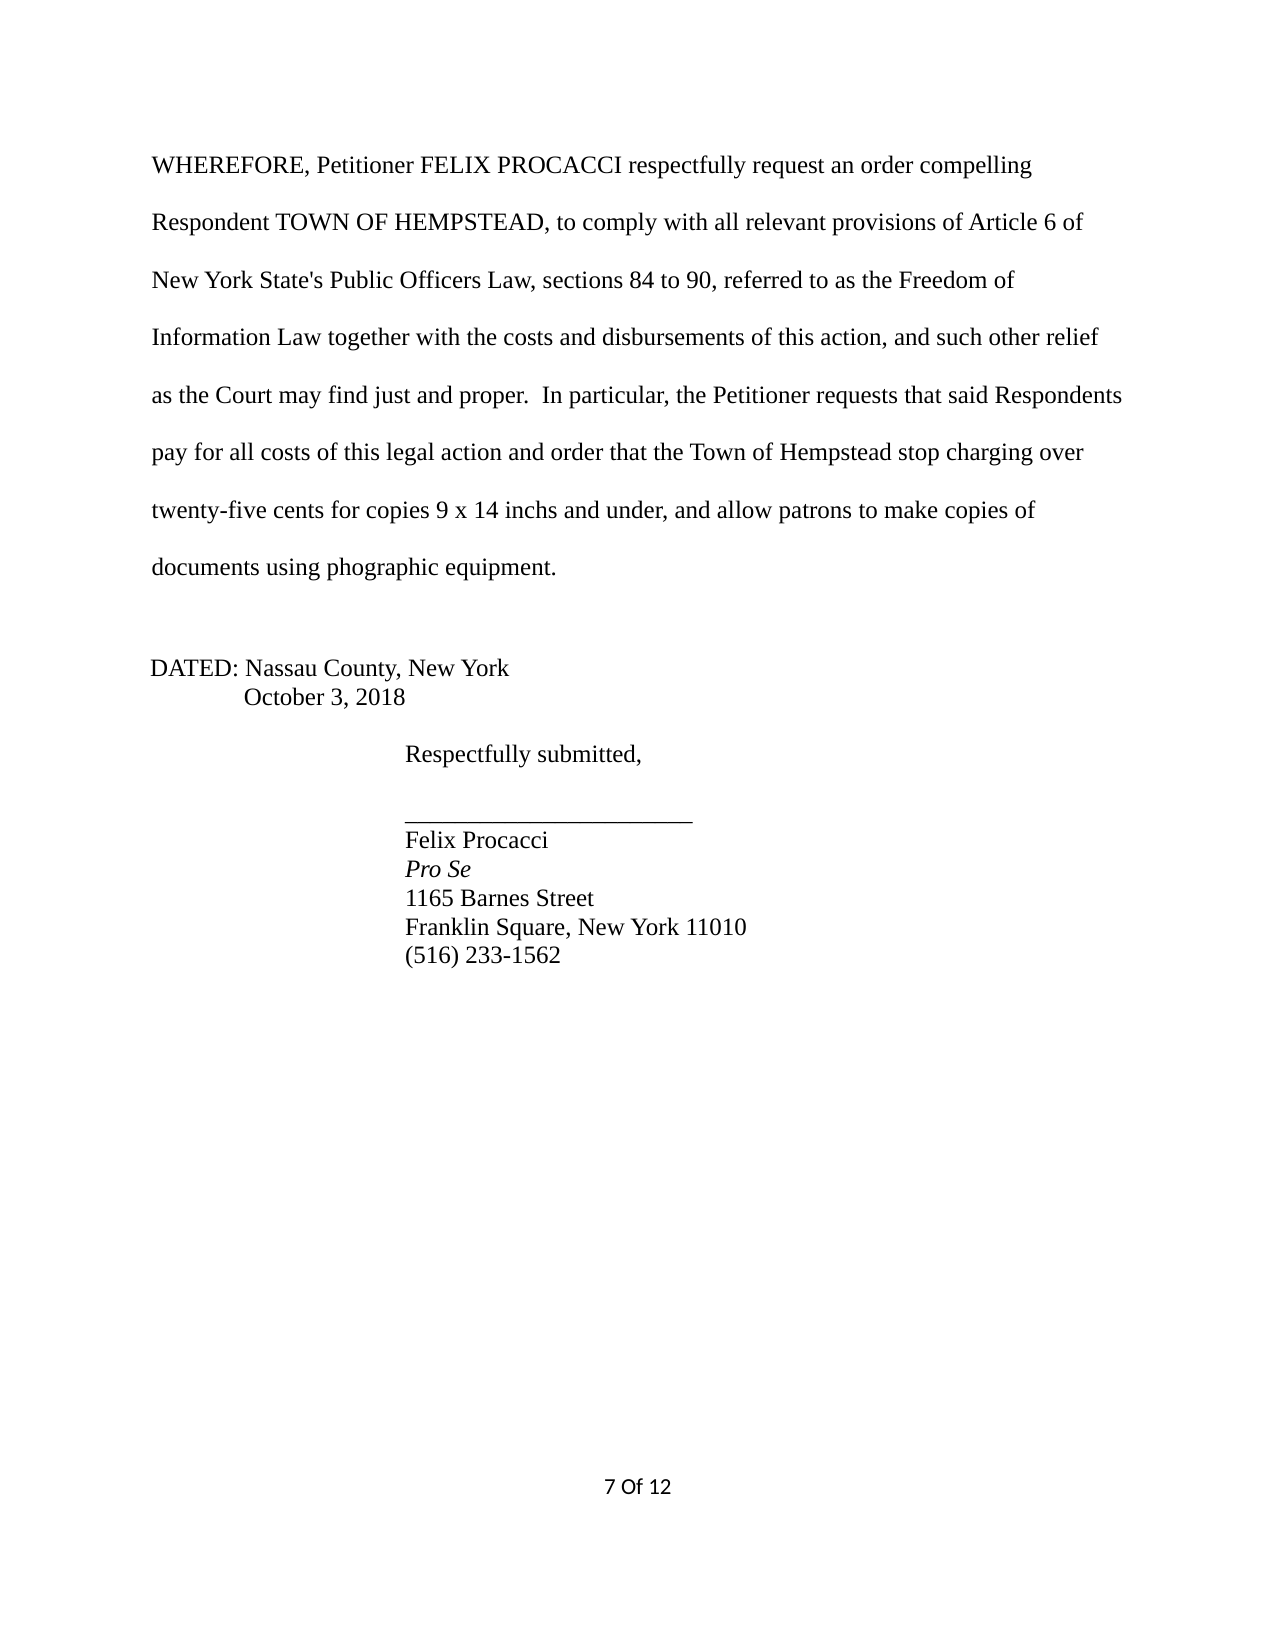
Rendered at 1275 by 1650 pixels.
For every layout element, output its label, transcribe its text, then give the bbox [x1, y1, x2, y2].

text Respectfully submitted, [405, 739, 1125, 768]
text DATED: Nassau County, New York October 3, 2018 [150, 653, 1125, 711]
text _______________________ Felix Procacci Pro Se 1165 Barnes Street Franklin Square, New York 11010 (516) 233-1562 [405, 797, 1125, 969]
list WHEREFORE, Petitioner FELIX PROCACCI respectfully request an order compelling Respondent TOWN OF HEMPSTEAD, to comply with all relevant provisions of Article 6 of New York State's Public Officers Law, sections 84 to 90, referred to as the Freedom of Information Law together with the costs and disbursements of this action, and such other relief as the Court may find just and proper. In particular, the Petitioner requests that said Respondents pay for all costs of this legal action and order that the Town of Hempstead stop charging over twenty-five cents for copies 9 x 14 inchs and under, and allow patrons to make copies of documents using phographic equipment. [147, 150, 1125, 581]
